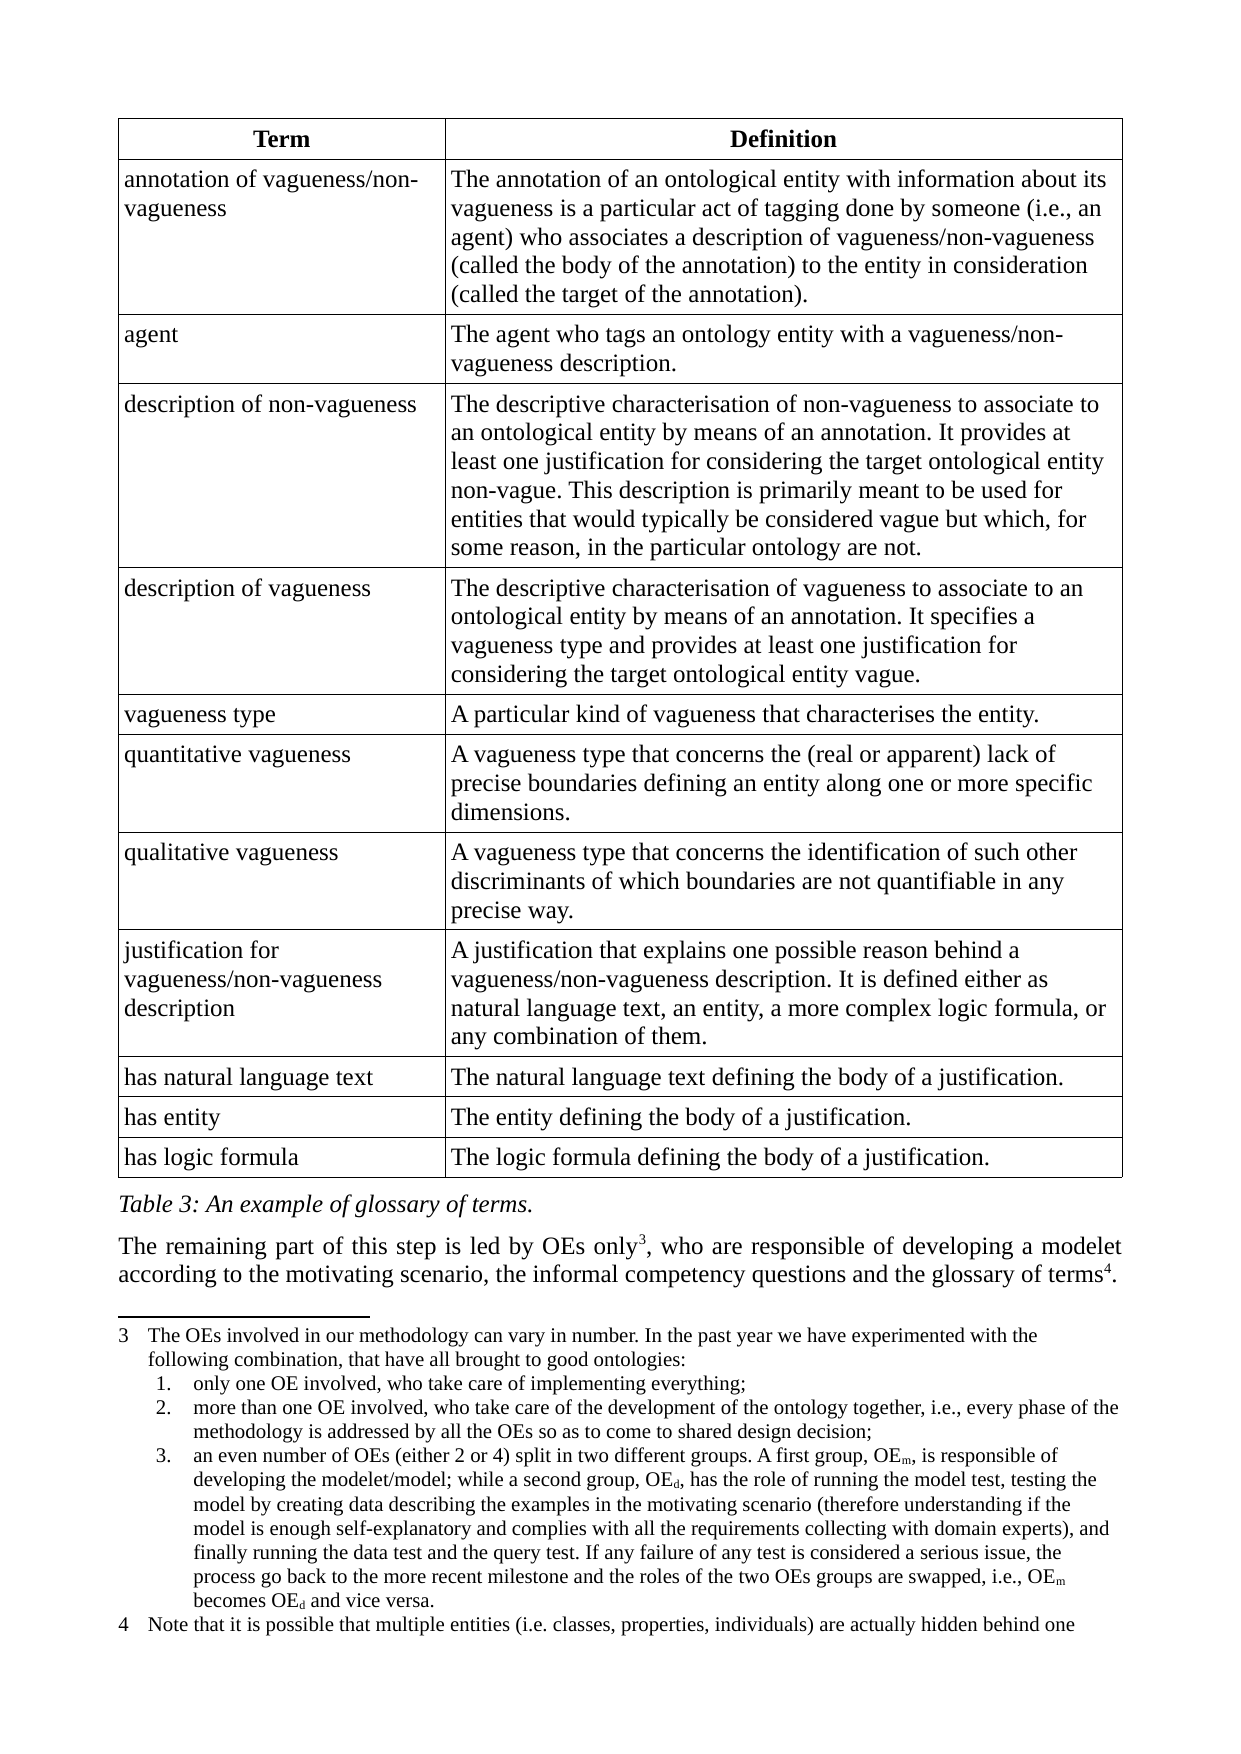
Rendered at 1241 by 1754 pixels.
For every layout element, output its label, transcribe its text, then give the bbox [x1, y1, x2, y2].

table_cell quantitative vagueness [119, 735, 445, 832]
table_header Definition [446, 119, 1122, 158]
table_cell A particular kind of vagueness that characterises the entity. [446, 695, 1122, 734]
list only one OE involved, who take care of implementing everything; [156, 1371, 1122, 1395]
table_cell The entity defining the body of a justification. [446, 1097, 1122, 1137]
table_cell has logic formula [119, 1138, 445, 1177]
table_cell A vagueness type that concerns the identification of such other discriminants of which boundaries are not quantifiable in any precise way. [446, 833, 1122, 929]
list more than one OE involved, who take care of the development of the ontology together, i.e., every phase of the methodology is addressed by all the OEs so as to come to shared design decision; [156, 1395, 1122, 1443]
table_cell The annotation of an ontological entity with information about its vagueness is a particular act of tagging done by someone (i.e., an agent) who associates a description of vagueness/non-vagueness (called the body of the annotation) to the entity in consideration (called the target of the annotation). [446, 160, 1122, 314]
text The OEs involved in our methodology can vary in number. In the past year we have experimented with the following combination, that have all brought to good ontologies: [118, 1323, 1122, 1371]
table_cell has natural language text [119, 1057, 445, 1096]
table_cell agent [119, 315, 445, 383]
table_cell A vagueness type that concerns the (real or apparent) lack of precise boundaries defining an entity along one or more specific dimensions. [446, 735, 1122, 832]
list an even number of OEs (either 2 or 4) split in two different groups. A first group, OEm, is responsible of developing the modelet/model; while a second group, OEd, has the role of running the model test, testing the model by creating data describing the examples in the motivating scenario (therefore understanding if the model is enough self-explanatory and complies with all the requirements collecting with domain experts), and finally running the data test and the query test. If any failure of any test is considered a serious issue, the process go back to the more recent milestone and the roles of the two OEs groups are swapped, i.e., OEm becomes OEd and vice versa. [156, 1443, 1122, 1612]
table_cell A justification that explains one possible reason behind a vagueness/non-vagueness description. It is defined either as natural language text, an entity, a more complex logic formula, or any combination of them. [446, 930, 1122, 1056]
table_cell The descriptive characterisation of non-vagueness to associate to an ontological entity by means of an annotation. It provides at least one justification for considering the target ontological entity non-vague. This description is primarily meant to be used for entities that would typically be considered vague but which, for some reason, in the particular ontology are not. [446, 384, 1122, 567]
table_cell qualitative vagueness [119, 833, 445, 929]
table_cell annotation of vagueness/non-vagueness [119, 160, 445, 314]
text Note that it is possible that multiple entities (i.e. classes, properties, individuals) are actually hidden behind one [118, 1612, 1122, 1636]
table_cell The logic formula defining the body of a justification. [446, 1138, 1122, 1177]
table_cell description of non-vagueness [119, 384, 445, 567]
table_cell The descriptive characterisation of vagueness to associate to an ontological entity by means of an annotation. It specifies a vagueness type and provides at least one justification for considering the target ontological entity vague. [446, 568, 1122, 693]
table_header Term [119, 119, 445, 158]
table_cell vagueness type [119, 695, 445, 734]
text The remaining part of this step is led by OEs only, who are responsible of developing a modelet according to the motivating scenario, the informal competency questions and the glossary of terms. [118, 1231, 1122, 1288]
table_cell The natural language text defining the body of a justification. [446, 1057, 1122, 1096]
table_cell description of vagueness [119, 568, 445, 693]
table_cell The agent who tags an ontology entity with a vagueness/non-vagueness description. [446, 315, 1122, 383]
table_cell justification for vagueness/non-vagueness description [119, 930, 445, 1056]
text Table 3: An example of glossary of terms. [118, 1189, 1122, 1218]
table_cell has entity [119, 1097, 445, 1137]
